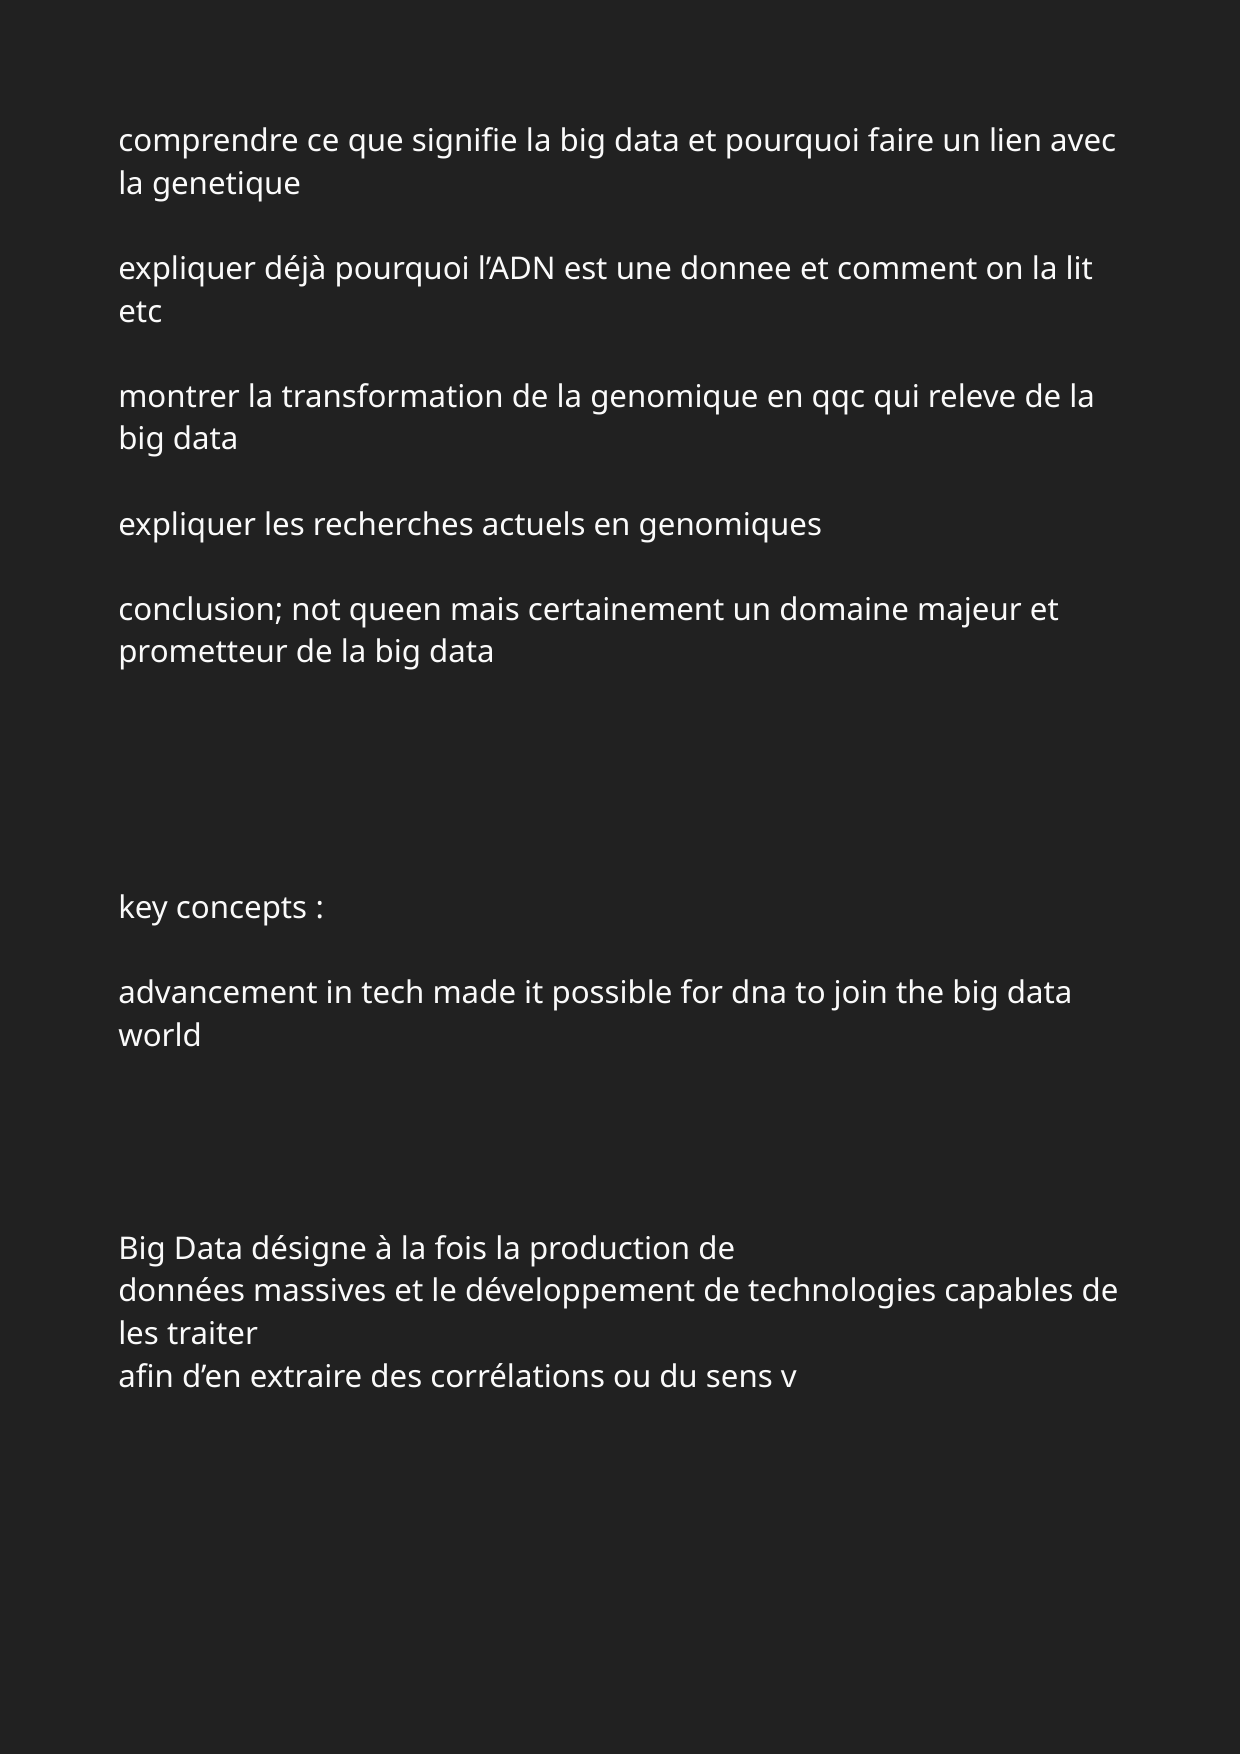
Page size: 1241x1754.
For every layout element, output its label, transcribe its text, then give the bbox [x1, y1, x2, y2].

text comprendre ce que signifie la big data et pourquoi faire un lien avec la genetique [118, 118, 1122, 203]
text expliquer déjà pourquoi l’ADN est une donnee et comment on la lit etc [118, 246, 1122, 331]
text advancement in tech made it possible for dna to join the big data world [118, 970, 1122, 1055]
text expliquer les recherches actuels en genomiques [118, 502, 1122, 544]
text données massives et le développement de technologies capables de les traiter [118, 1268, 1122, 1354]
text montrer la transformation de la genomique en qqc qui releve de la big data [118, 374, 1122, 459]
text Big Data désigne à la fois la production de [118, 1226, 1122, 1268]
text key concepts : [118, 885, 1122, 928]
text conclusion; not queen mais certainement un domaine majeur et prometteur de la big data [118, 587, 1122, 672]
text afin d’en extraire des corrélations ou du sens v [118, 1354, 1122, 1396]
